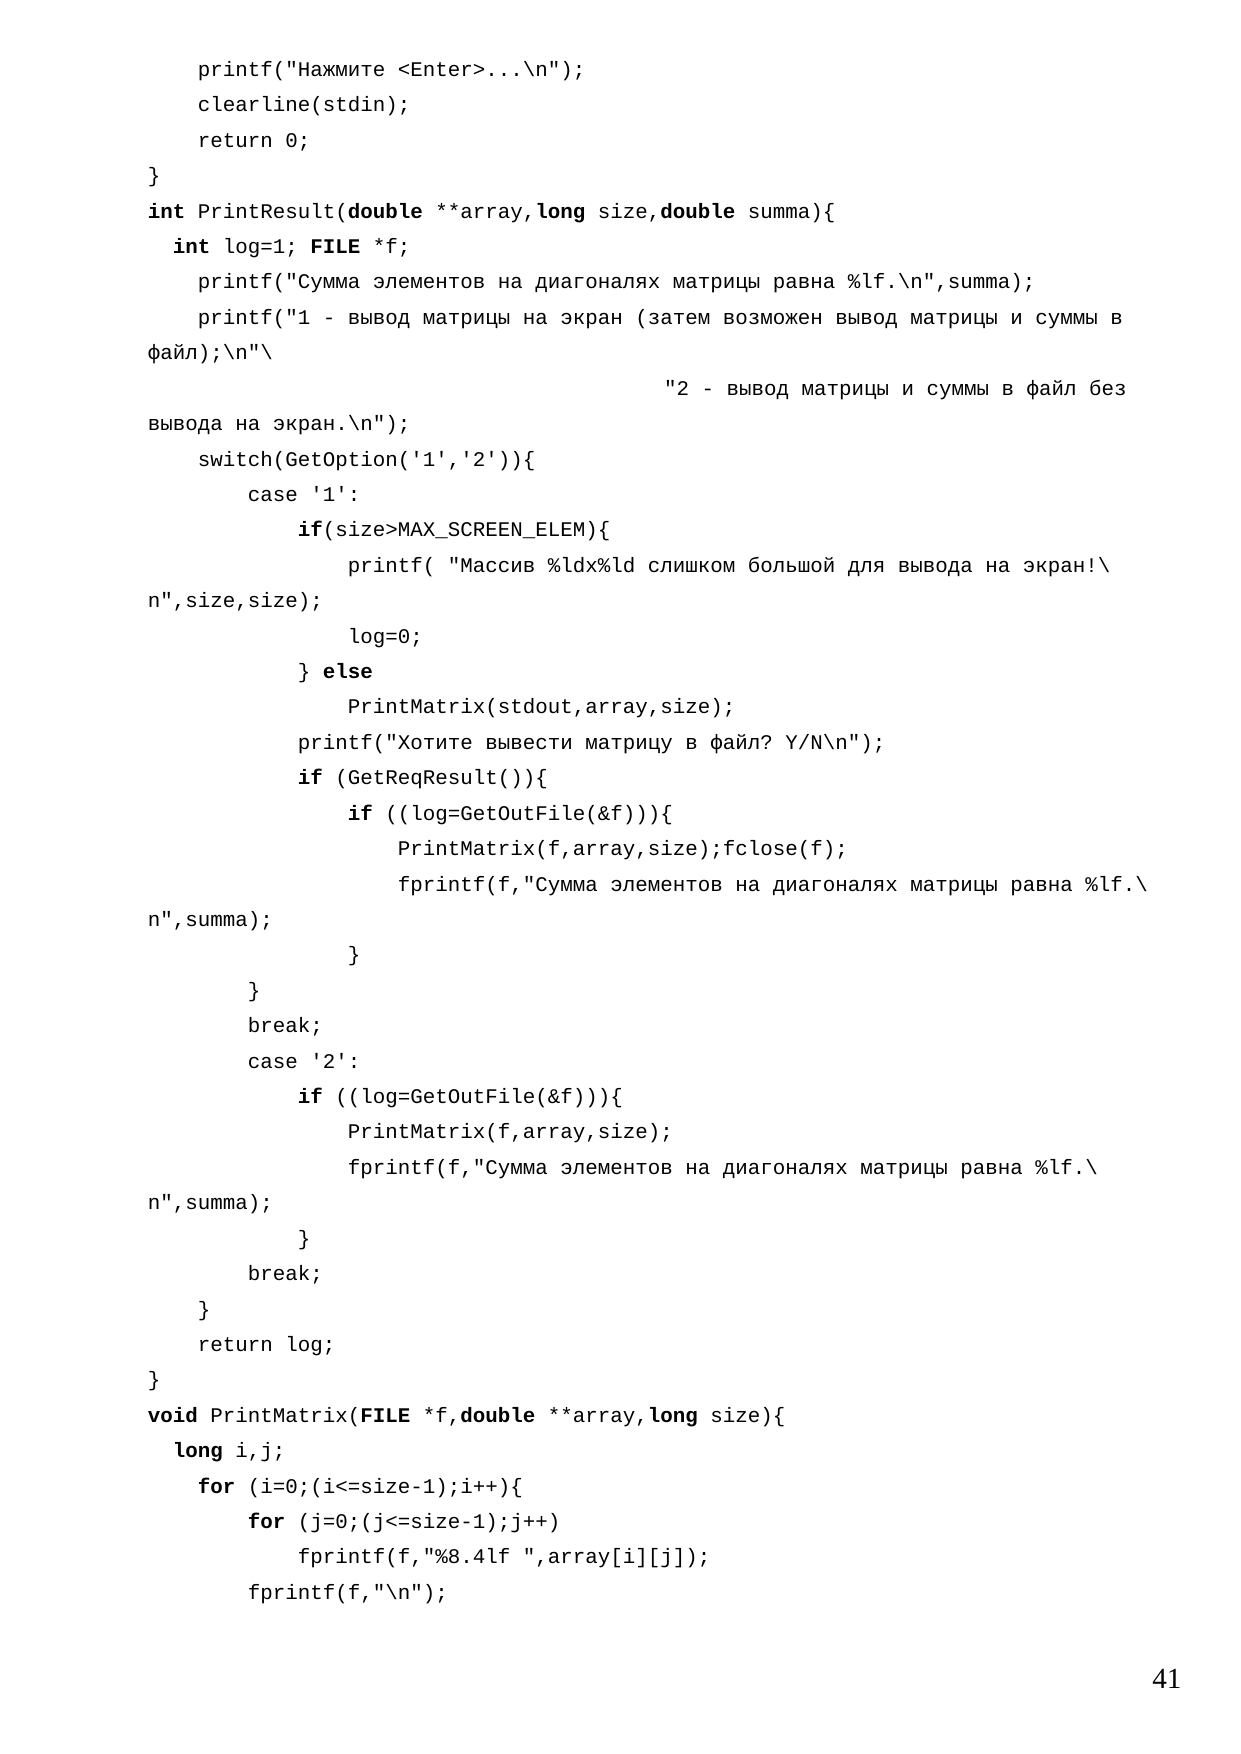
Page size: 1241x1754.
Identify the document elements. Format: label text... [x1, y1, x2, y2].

text } [148, 944, 1181, 968]
text printf("Хотите вывести матрицу в файл? Y/N\n"); [148, 732, 1181, 756]
text long i,j; [148, 1440, 1181, 1464]
text for (j=0;(j<=size-1);j++) [148, 1511, 1181, 1535]
text void PrintMatrix(FILE *f,double **array,long size){ [148, 1405, 1181, 1428]
text PrintMatrix(stdout,array,size); [148, 697, 1181, 720]
text break; [148, 1263, 1181, 1287]
text printf("Нажмите <Enter>...\n"); [148, 59, 1181, 83]
text int log=1; FILE *f; [148, 236, 1181, 260]
text } [148, 1369, 1181, 1393]
text PrintMatrix(f,array,size);fclose(f); [148, 838, 1181, 862]
text printf( "Массив %ldx%ld слишком большой для вывода на экран!\n",size,size); [148, 555, 1181, 614]
text } [148, 980, 1181, 1003]
text if (GetReqResult()){ [148, 767, 1181, 791]
text switch(GetOption('1','2')){ [148, 449, 1181, 472]
text case '1': [148, 484, 1181, 508]
text } else [148, 661, 1181, 685]
text fprintf(f,"Сумма элементов на диагоналях матрицы равна %lf.\n",summa); [148, 874, 1181, 933]
text fprintf(f,"\n"); [148, 1582, 1181, 1606]
text return 0; [148, 130, 1181, 153]
text fprintf(f,"Сумма элементов на диагоналях матрицы равна %lf.\n",summa); [148, 1157, 1181, 1216]
text int PrintResult(double **array,long size,double summa){ [148, 201, 1181, 224]
text } [148, 1228, 1181, 1251]
text break; [148, 1015, 1181, 1039]
text if ((log=GetOutFile(&f))){ [148, 1086, 1181, 1110]
text for (i=0;(i<=size-1);i++){ [148, 1476, 1181, 1499]
text return log; [148, 1334, 1181, 1358]
text if(size>MAX_SCREEN_ELEM){ [148, 519, 1181, 543]
text case '2': [148, 1051, 1181, 1074]
text clearline(stdin); [148, 94, 1181, 118]
text printf("1 - вывод матрицы на экран (затем возможен вывод матрицы и суммы в файл);\n"\ [148, 307, 1181, 366]
text } [148, 1299, 1181, 1322]
text "2 - вывод матрицы и суммы в файл без вывода на экран.\n"); [148, 378, 1181, 437]
text fprintf(f,"%8.4lf ",array[i][j]); [148, 1547, 1181, 1570]
text } [148, 165, 1181, 189]
text PrintMatrix(f,array,size); [148, 1122, 1181, 1145]
text printf("Сумма элементов на диагоналях матрицы равна %lf.\n",summa); [148, 272, 1181, 295]
text if ((log=GetOutFile(&f))){ [148, 803, 1181, 826]
text log=0; [148, 626, 1181, 649]
